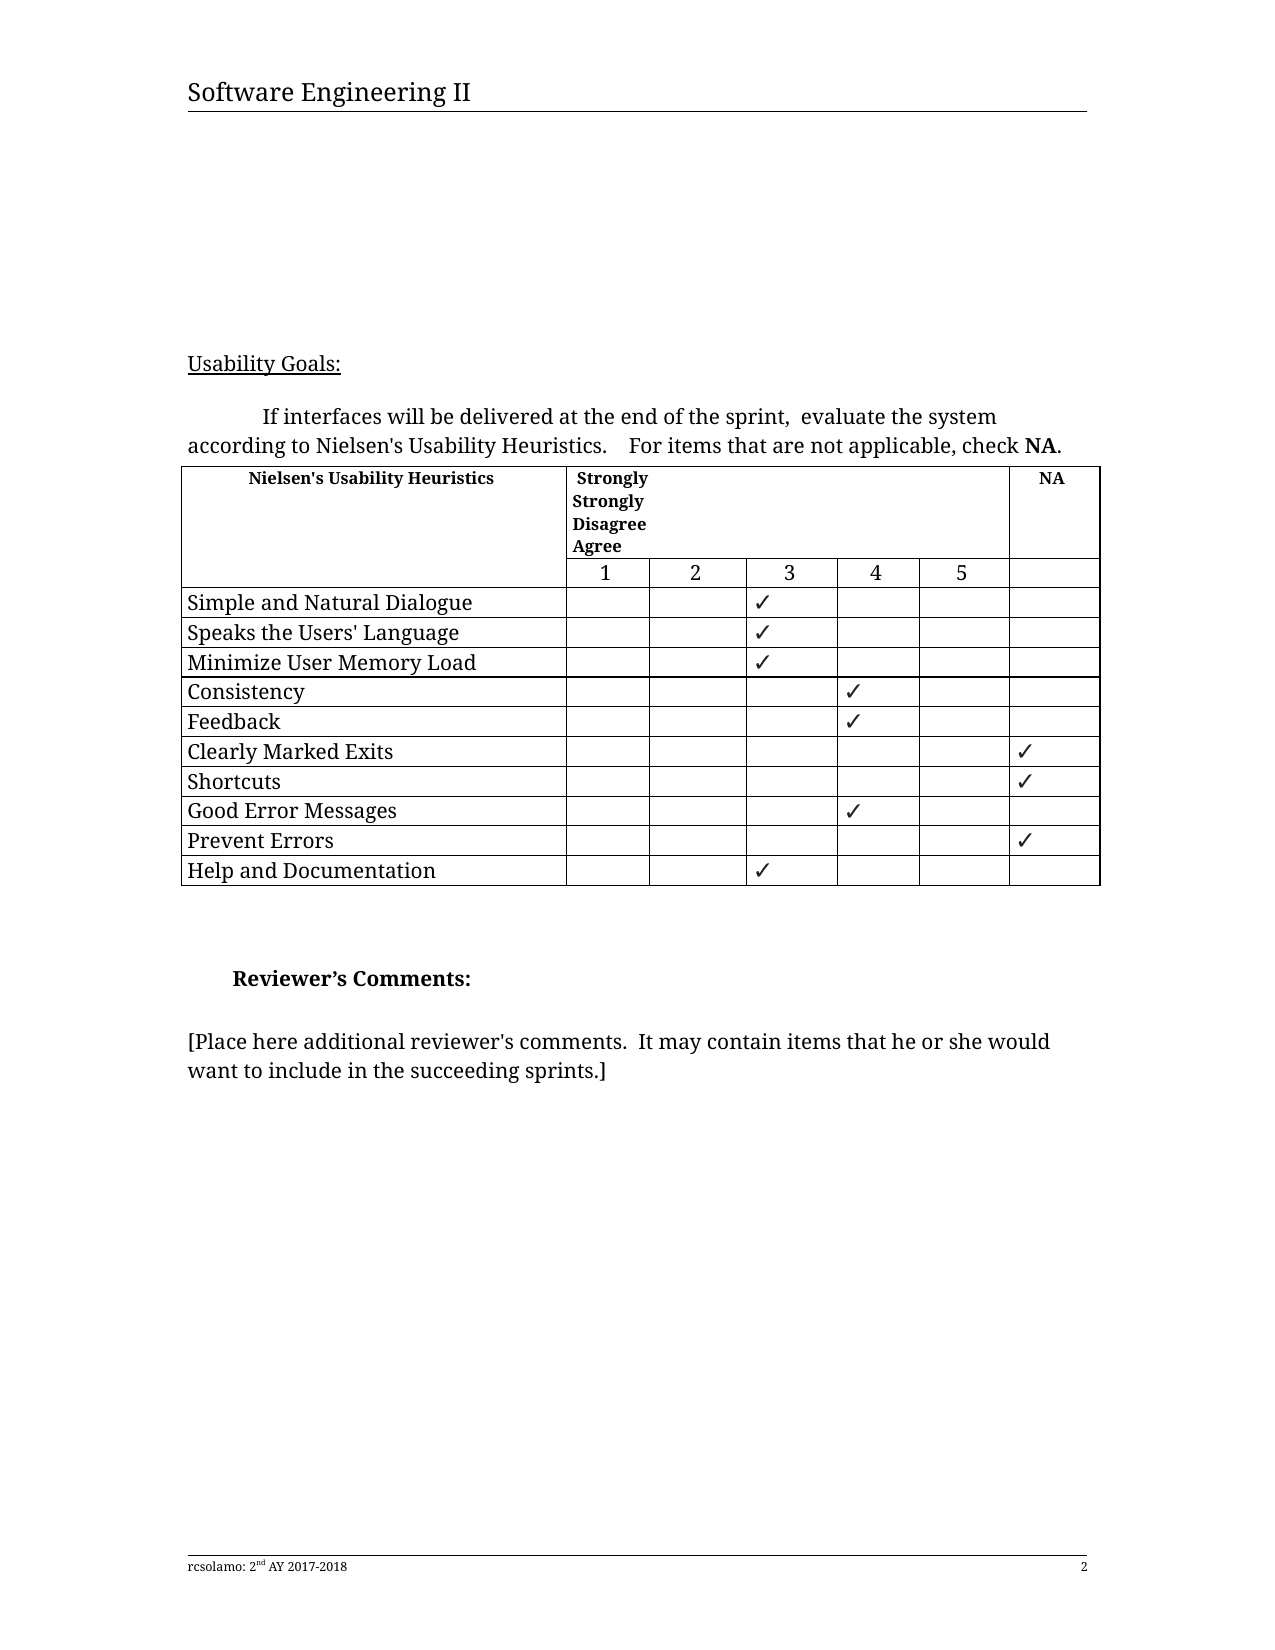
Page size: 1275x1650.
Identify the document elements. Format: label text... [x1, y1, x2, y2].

table_header Nielsen's Usability Heuristics [182, 467, 566, 587]
subtitle Reviewer’s Comments: [187, 964, 1087, 1021]
table_cell [747, 826, 837, 855]
table_cell [838, 826, 919, 855]
table_cell [838, 856, 919, 885]
text [Place here additional reviewer's comments. It may contain items that he or she would want to include in the succeeding sprints.] [187, 1027, 1087, 1084]
table_cell [650, 678, 746, 706]
subtitle If interfaces will be delivered at the end of the sprint, evaluate the system according to Nielsen's Usability Heuristics. For items that are not applicable, check NA. [187, 402, 1087, 459]
table_cell [650, 737, 746, 766]
table_cell 2 [650, 559, 746, 587]
table_cell 1 [567, 559, 649, 587]
table_header NA [1010, 467, 1099, 557]
table_cell [1010, 797, 1099, 825]
table_cell [650, 767, 746, 796]
table_cell [1010, 856, 1099, 885]
table_cell 4 [838, 559, 919, 587]
table_cell [650, 707, 746, 736]
table_cell Clearly Marked Exits [182, 737, 566, 766]
table_cell [567, 648, 649, 676]
table_cell [567, 707, 649, 736]
table_cell ✓ [838, 707, 919, 736]
table_cell [838, 618, 919, 647]
table_cell [747, 707, 837, 736]
table_cell [650, 856, 746, 885]
table_cell ✓ [1010, 767, 1099, 796]
table_cell ✓ [838, 797, 919, 825]
table_cell Speaks the Users' Language [182, 618, 566, 647]
table_cell ✓ [747, 648, 837, 676]
table_cell [650, 618, 746, 647]
table_cell [920, 856, 1009, 885]
table_cell [920, 588, 1009, 617]
table_cell [747, 678, 837, 706]
table_cell [920, 767, 1009, 796]
table_cell [567, 797, 649, 825]
table_cell Shortcuts [182, 767, 566, 796]
table_cell [1010, 588, 1099, 617]
table_cell [838, 767, 919, 796]
table_cell [920, 618, 1009, 647]
table_cell Good Error Messages [182, 797, 566, 825]
table_cell [650, 648, 746, 676]
table_cell [838, 648, 919, 676]
table_cell ✓ [747, 618, 837, 647]
table_cell [920, 648, 1009, 676]
table_cell ✓ [838, 678, 919, 706]
table_cell [1010, 648, 1099, 676]
table_cell Prevent Errors [182, 826, 566, 855]
table_header Strongly Strongly Disagree Agree [567, 467, 1009, 557]
table_cell [567, 588, 649, 617]
table_cell [920, 678, 1009, 706]
table_cell ✓ [1010, 737, 1099, 766]
table_cell [567, 856, 649, 885]
table_cell [567, 737, 649, 766]
table_cell 3 [747, 559, 837, 587]
table_cell [920, 737, 1009, 766]
table_cell [1010, 707, 1099, 736]
table_cell [1010, 618, 1099, 647]
table_cell [650, 826, 746, 855]
table_cell ✓ [747, 588, 837, 617]
table_cell [838, 588, 919, 617]
table_cell [920, 826, 1009, 855]
table_cell [567, 618, 649, 647]
table_cell Minimize User Memory Load [182, 648, 566, 676]
table_cell 5 [920, 559, 1009, 587]
table_cell [1010, 678, 1099, 706]
table_cell [920, 797, 1009, 825]
table_cell [567, 826, 649, 855]
table_cell Simple and Natural Dialogue [182, 588, 566, 617]
table_cell Feedback [182, 707, 566, 736]
table_cell [920, 707, 1009, 736]
table_cell [1010, 559, 1099, 587]
table_cell [567, 678, 649, 706]
table_cell ✓ [1010, 826, 1099, 855]
table_cell [747, 767, 837, 796]
table_cell Help and Documentation [182, 856, 566, 885]
table_cell [747, 737, 837, 766]
table_cell [567, 767, 649, 796]
table_cell [747, 797, 837, 825]
text Usability Goals: [187, 349, 1087, 377]
table_cell [838, 737, 919, 766]
table_cell [650, 588, 746, 617]
table_cell Consistency [182, 678, 566, 706]
table_cell [650, 797, 746, 825]
table_cell ✓ [747, 856, 837, 885]
